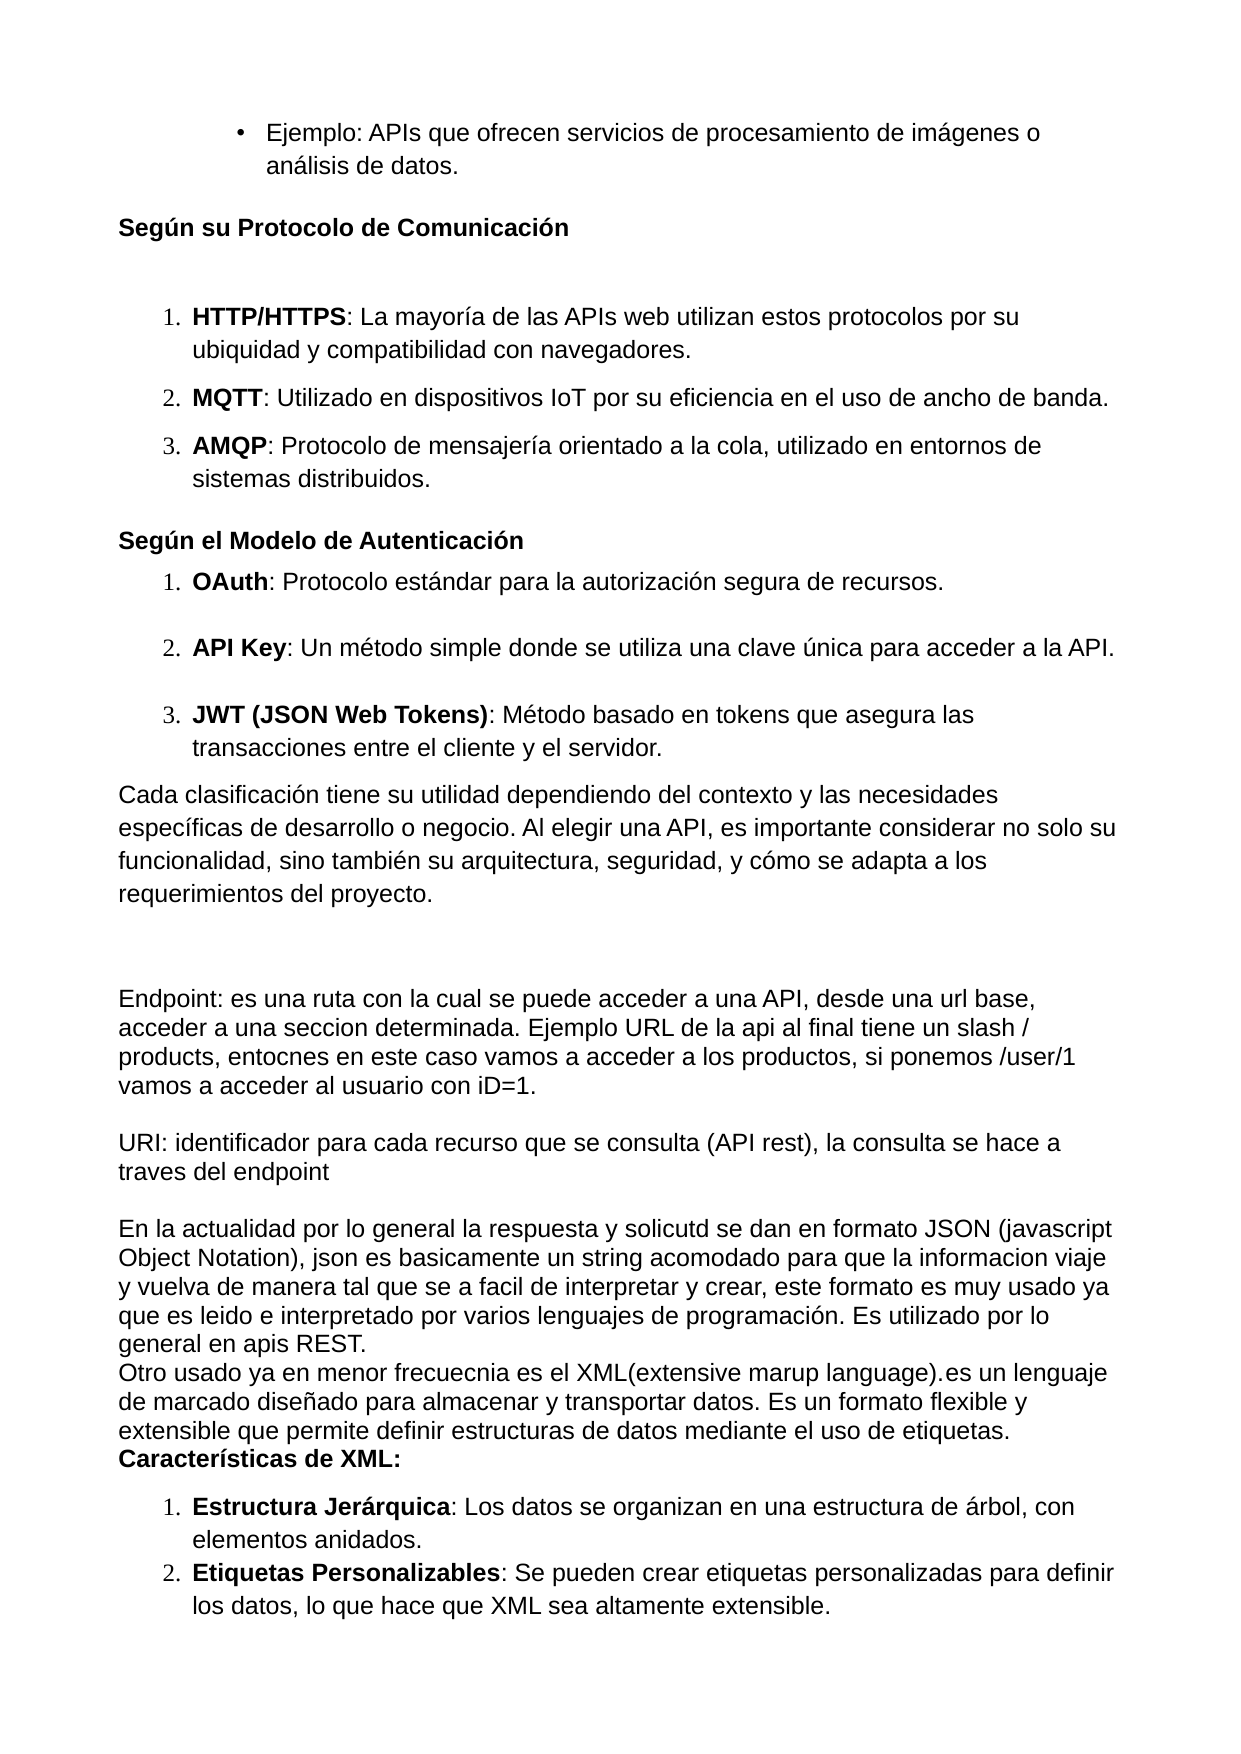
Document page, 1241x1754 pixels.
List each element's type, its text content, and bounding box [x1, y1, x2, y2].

subtitle Según su Protocolo de Comunicación [118, 213, 1122, 242]
text Endpoint: es una ruta con la cual se puede acceder a una API, desde una url base, acceder a una seccion determinada. Ejemplo URL de la api al final tiene un slash / products, entocnes en este caso vamos a acceder a los productos, si ponemos /user/1 vamos a acceder al usuario con iD=1. [118, 984, 1122, 1099]
list OAuth: Protocolo estándar para la autorización segura de recursos. [162, 567, 1122, 596]
text Cada clasificación tiene su utilidad dependiendo del contexto y las necesidades específicas de desarrollo o negocio. Al elegir una API, es importante considerar no solo su funcionalidad, sino también su arquitectura, seguridad, y cómo se adapta a los requerimientos del proyecto. [118, 780, 1122, 908]
list MQTT: Utilizado en dispositivos IoT por su eficiencia en el uso de ancho de banda. [162, 383, 1122, 412]
list AMQP: Protocolo de mensajería orientado a la cola, utilizado en entornos de sistemas distribuidos. [162, 431, 1122, 493]
text Otro usado ya en menor frecuecnia es el XML(extensive marup language).es un lenguaje de marcado diseñado para almacenar y transportar datos. Es un formato flexible y extensible que permite definir estructuras de datos mediante el uso de etiquetas. [118, 1358, 1122, 1444]
text Características de XML: [118, 1444, 1122, 1473]
list JWT (JSON Web Tokens): Método basado en tokens que asegura las transacciones entre el cliente y el servidor. [162, 699, 1122, 761]
text En la actualidad por lo general la respuesta y solicutd se dan en formato JSON (javascript Object Notation), json es basicamente un string acomodado para que la informacion viaje y vuelva de manera tal que se a facil de interpretar y crear, este formato es muy usado ya que es leido e interpretado por varios lenguajes de programación. Es utilizado por lo general en apis REST. [118, 1214, 1122, 1358]
list Estructura Jerárquica: Los datos se organizan en una estructura de árbol, con elementos anidados. [162, 1492, 1122, 1554]
text URI: identificador para cada recurso que se consulta (API rest), la consulta se hace a traves del endpoint [118, 1128, 1122, 1186]
list Ejemplo: APIs que ofrecen servicios de procesamiento de imágenes o análisis de datos. [236, 118, 1122, 180]
subtitle Según el Modelo de Autenticación [118, 526, 1122, 555]
list HTTP/HTTPS: La mayoría de las APIs web utilizan estos protocolos por su ubiquidad y compatibilidad con navegadores. [162, 302, 1122, 364]
list Etiquetas Personalizables: Se pueden crear etiquetas personalizadas para definir los datos, lo que hace que XML sea altamente extensible. [162, 1558, 1122, 1620]
list API Key: Un método simple donde se utiliza una clave única para acceder a la API. [162, 633, 1122, 662]
